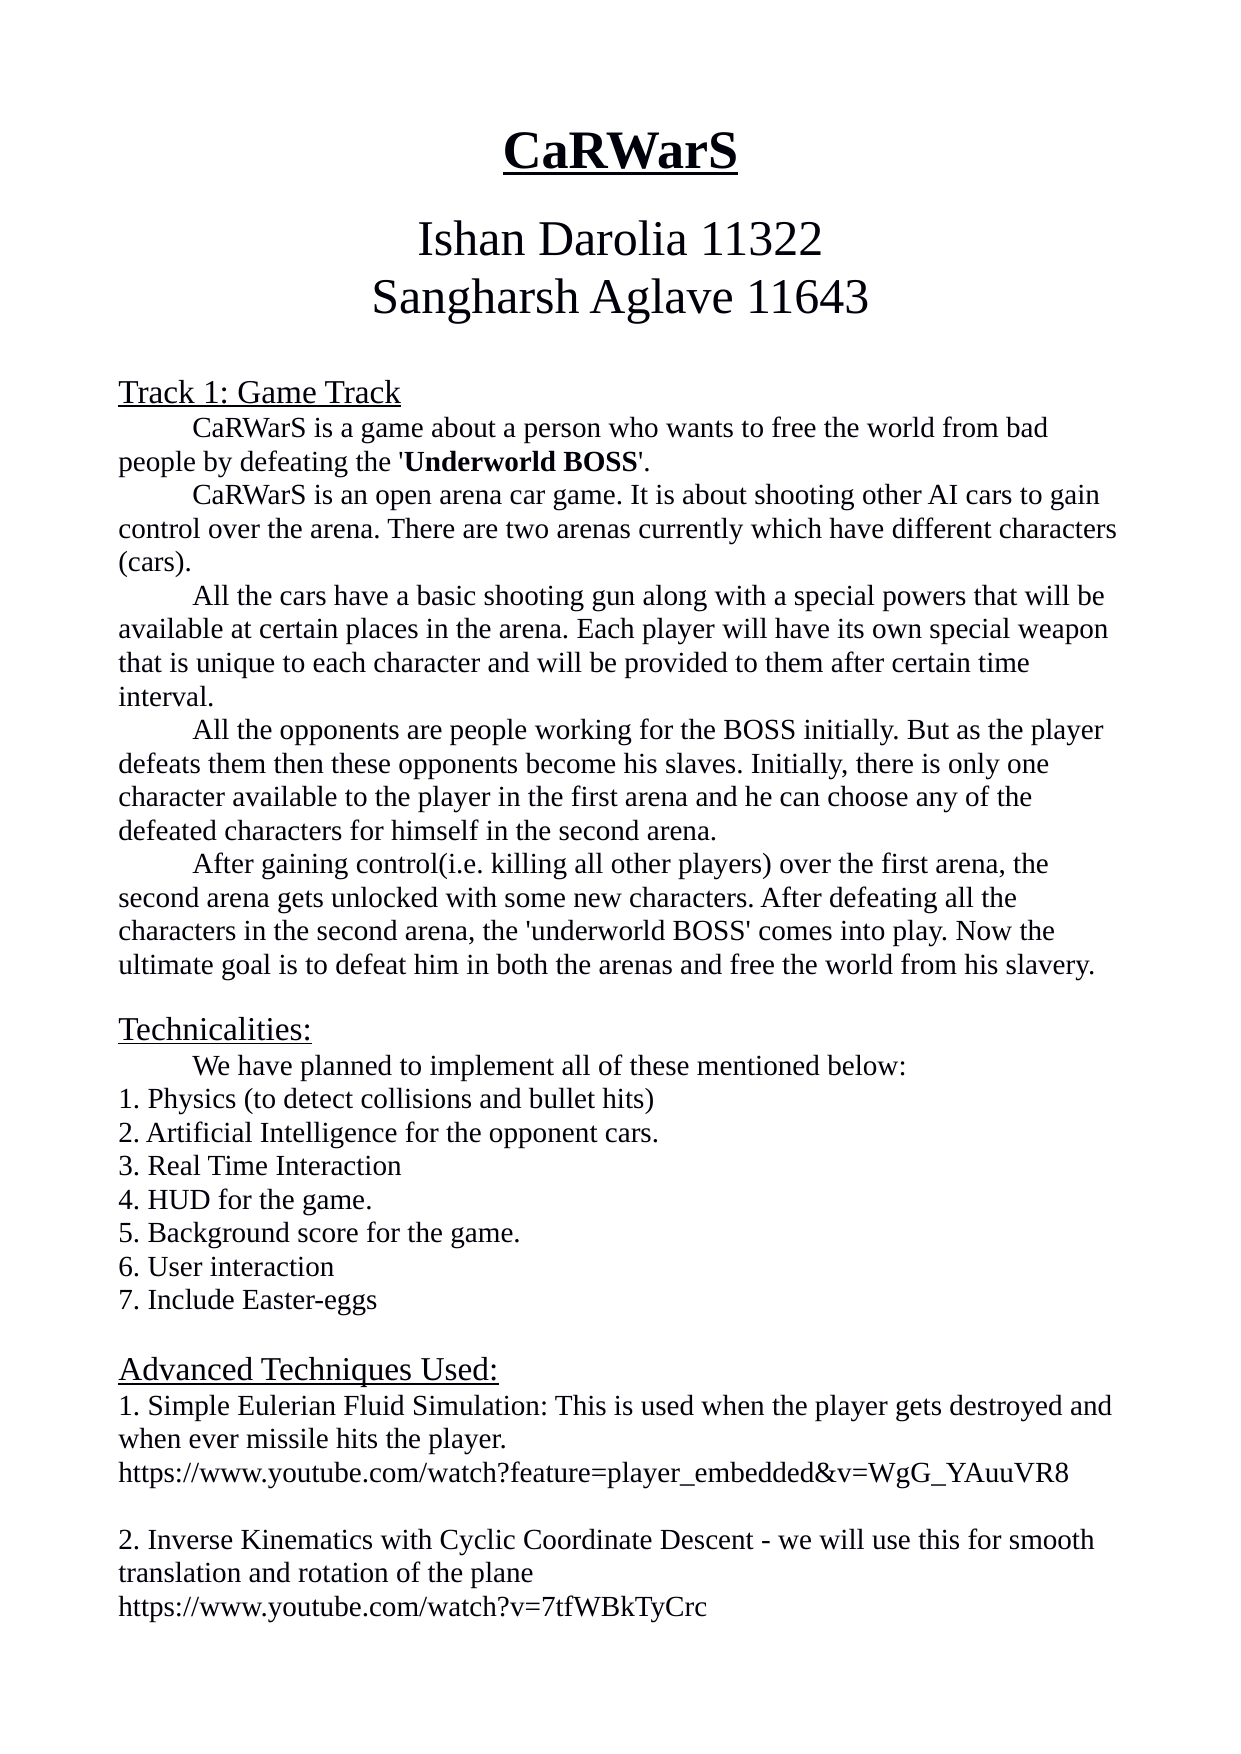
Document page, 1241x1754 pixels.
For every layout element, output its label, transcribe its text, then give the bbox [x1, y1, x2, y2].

text Sangharsh Aglave 11643 [118, 267, 1122, 324]
text Advanced Techniques Used: [118, 1349, 1122, 1388]
text 3. Real Time Interaction [118, 1148, 1122, 1182]
text CaRWarS is a game about a person who wants to free the world from bad people by defeating the 'Underworld BOSS'. [118, 410, 1122, 477]
text https://www.youtube.com/watch?v=7tfWBkTyCrc [118, 1589, 1122, 1623]
text We have planned to implement all of these mentioned below: [118, 1048, 1122, 1081]
text 4. HUD for the game. [118, 1182, 1122, 1215]
text CaRWarS [118, 118, 1122, 180]
text 1. Simple Eulerian Fluid Simulation: This is used when the player gets destroyed and when ever missile hits the player. [118, 1388, 1122, 1455]
text Technicalities: [118, 1009, 1122, 1048]
text All the cars have a basic shooting gun along with a special powers that will be available at certain places in the arena. Each player will have its own special weapon that is unique to each character and will be provided to them after certain time interval. [118, 578, 1122, 712]
text 5. Background score for the game. [118, 1215, 1122, 1249]
text 2. Inverse Kinematics with Cyclic Coordinate Descent - we will use this for smooth translation and rotation of the plane [118, 1522, 1122, 1589]
text https://www.youtube.com/watch?feature=player_embedded&v=WgG_YAuuVR8 [118, 1455, 1122, 1488]
text 2. Artificial Intelligence for the opponent cars. [118, 1115, 1122, 1148]
text All the opponents are people working for the BOSS initially. But as the player defeats them then these opponents become his slaves. Initially, there is only one character available to the player in the first arena and he can choose any of the defeated characters for himself in the second arena. [118, 712, 1122, 846]
text 7. Include Easter-eggs [118, 1282, 1122, 1316]
text Track 1: Game Track [118, 372, 1122, 410]
text After gaining control(i.e. killing all other players) over the first arena, the second arena gets unlocked with some new characters. After defeating all the characters in the second arena, the 'underworld BOSS' comes into play. Now the ultimate goal is to defeat him in both the arenas and free the world from his slavery. [118, 846, 1122, 981]
text CaRWarS is an open arena car game. It is about shooting other AI cars to gain control over the arena. There are two arenas currently which have different characters (cars). [118, 477, 1122, 578]
text Ishan Darolia 11322 [118, 209, 1122, 267]
text 6. User interaction [118, 1249, 1122, 1282]
text 1. Physics (to detect collisions and bullet hits) [118, 1081, 1122, 1115]
